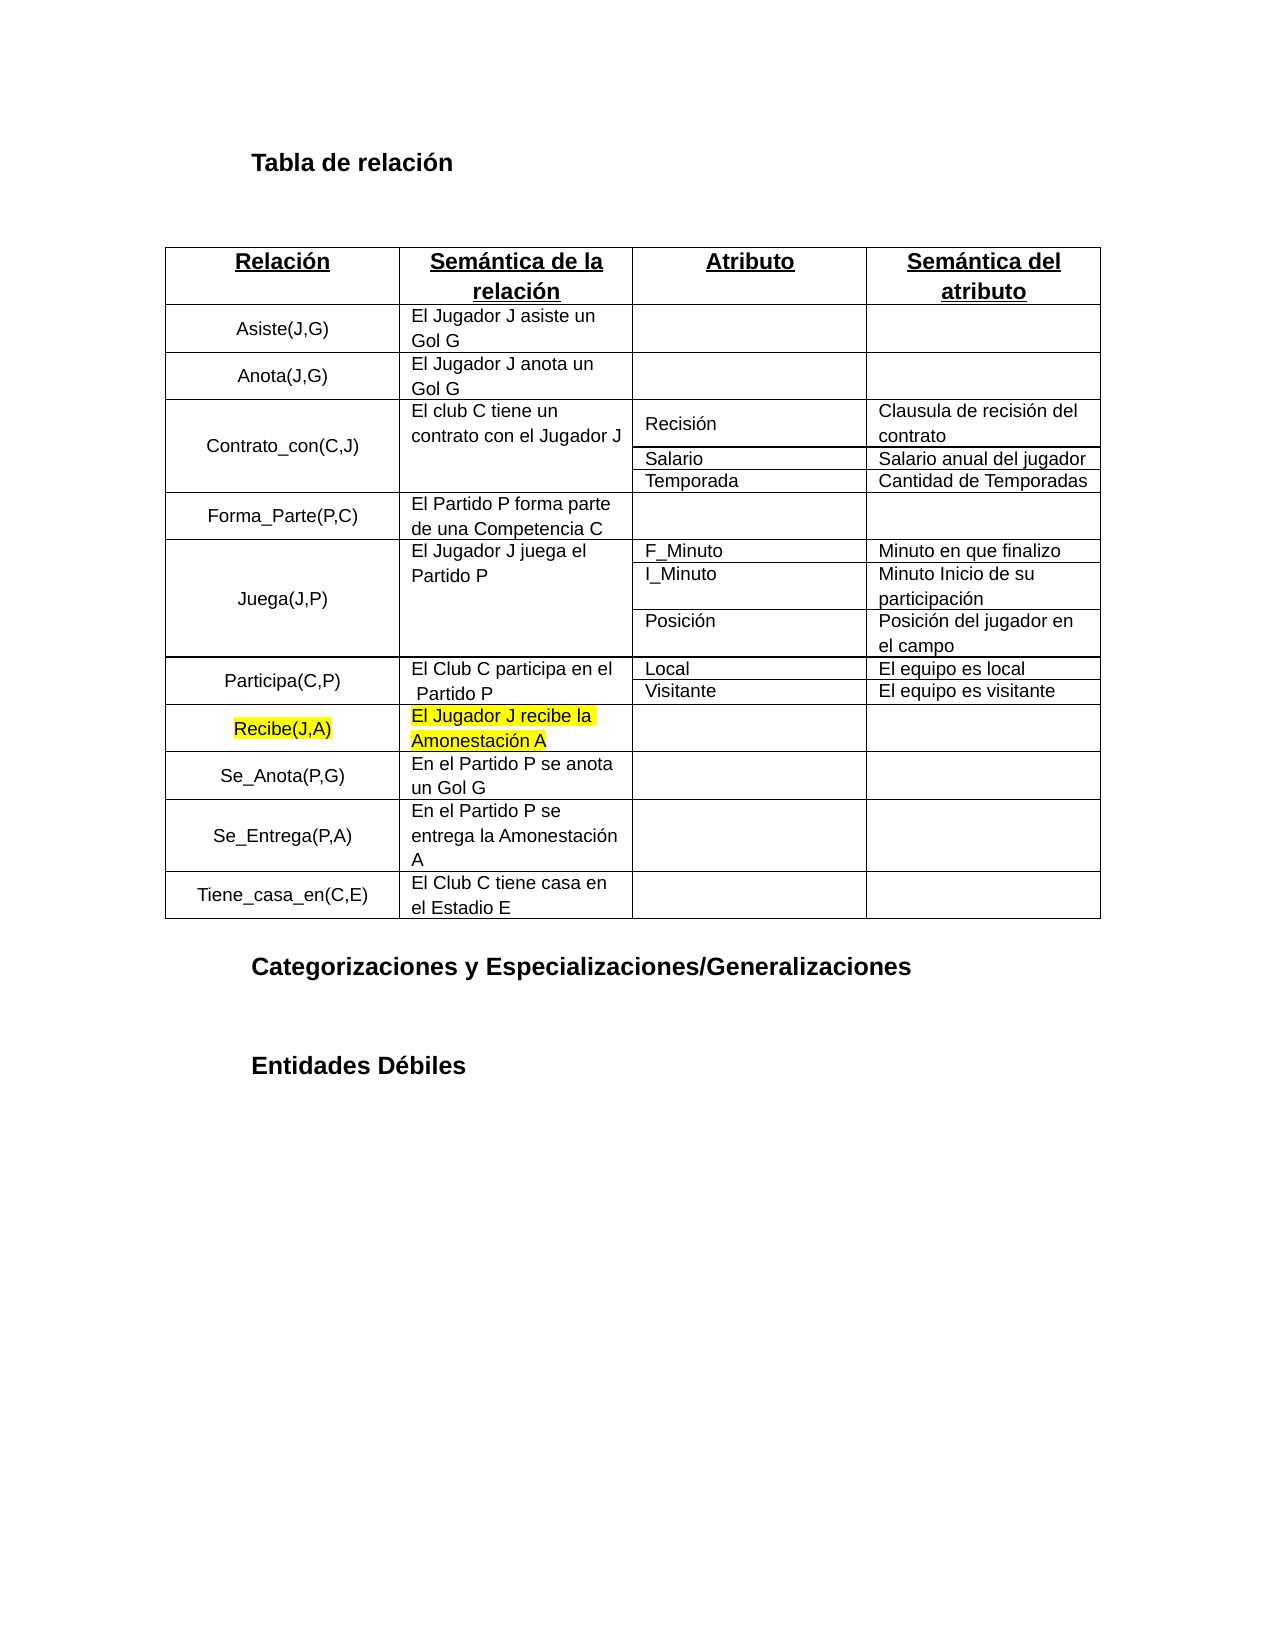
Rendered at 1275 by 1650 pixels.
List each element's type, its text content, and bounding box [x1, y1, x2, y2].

table_cell El Club C tiene casa en el Estadio E [400, 872, 632, 918]
table_cell [867, 353, 1100, 399]
table_cell Recisión [633, 400, 866, 446]
table_cell [867, 305, 1100, 352]
table_cell [867, 752, 1100, 799]
table_cell [867, 872, 1100, 918]
table_header Atributo [633, 248, 866, 304]
table_cell Minuto Inicio de su participación [867, 563, 1100, 609]
table_cell [633, 752, 866, 799]
table_cell Participa(C,P) [166, 658, 399, 704]
table_cell El equipo es visitante [867, 680, 1100, 704]
table_cell Temporada [633, 470, 866, 492]
table_cell Recibe(J,A) [166, 705, 399, 751]
text Categorizaciones y Especializaciones/Generalizaciones [177, 952, 1098, 981]
table_cell El Jugador J juega el Partido P [400, 540, 632, 656]
table_cell En el Partido P se entrega la Amonestación A [400, 800, 632, 871]
table_cell Asiste(J,G) [166, 305, 399, 352]
table_cell El Partido P forma parte de una Competencia C [400, 493, 632, 539]
table_cell [633, 493, 866, 539]
table_header Semántica del atributo [867, 248, 1100, 304]
table_cell [633, 705, 866, 751]
table_cell Minuto en que finalizo [867, 540, 1100, 562]
table_cell Salario anual del jugador [867, 448, 1100, 469]
table_cell Se_Entrega(P,A) [166, 800, 399, 871]
table_cell [867, 705, 1100, 751]
table_cell Posición [633, 610, 866, 656]
table_cell El Jugador J anota un Gol G [400, 353, 632, 399]
text Entidades Débiles [177, 1051, 1098, 1080]
table_cell Juega(J,P) [166, 540, 399, 656]
table_cell [867, 800, 1100, 871]
table_cell F_Minuto [633, 540, 866, 562]
table_cell I_Minuto [633, 563, 866, 609]
table_cell El Jugador J asiste un Gol G [400, 305, 632, 352]
table_cell Visitante [633, 680, 866, 704]
table_cell Tiene_casa_en(C,E) E P se entrega la Amonestacion ACJ expulsado.mo paisra en el camr [166, 872, 399, 918]
text Tabla de relación [177, 148, 1098, 176]
table_cell El Club C participa en el Partido P [400, 658, 632, 704]
table_header Relación [166, 248, 399, 304]
table_cell Anota(J,G) [166, 353, 399, 399]
table_cell Posición del jugador en el campo [867, 610, 1100, 656]
table_cell Cantidad de Temporadas [867, 470, 1100, 492]
table_cell [633, 353, 866, 399]
table_cell El Jugador J recibe la Amonestación A [400, 705, 632, 751]
table_cell Clausula de recisión del contrato [867, 400, 1100, 446]
table_cell [633, 872, 866, 918]
table_cell Salario [633, 448, 866, 469]
table_cell [633, 305, 866, 352]
table_cell [867, 493, 1100, 539]
table_cell El equipo es local [867, 658, 1100, 679]
table_cell Se_Anota(P,G) [166, 752, 399, 799]
table_cell [633, 800, 866, 871]
table_cell El club C tiene un contrato con el Jugador J [400, 400, 632, 492]
table_header Semántica de la relación [400, 248, 632, 304]
table_cell En el Partido P se anota un Gol G [400, 752, 632, 799]
table_cell Forma_Parte(P,C) [166, 493, 399, 539]
table_cell Local [633, 658, 866, 679]
table_cell Contrato_con(C,J) [166, 400, 399, 492]
